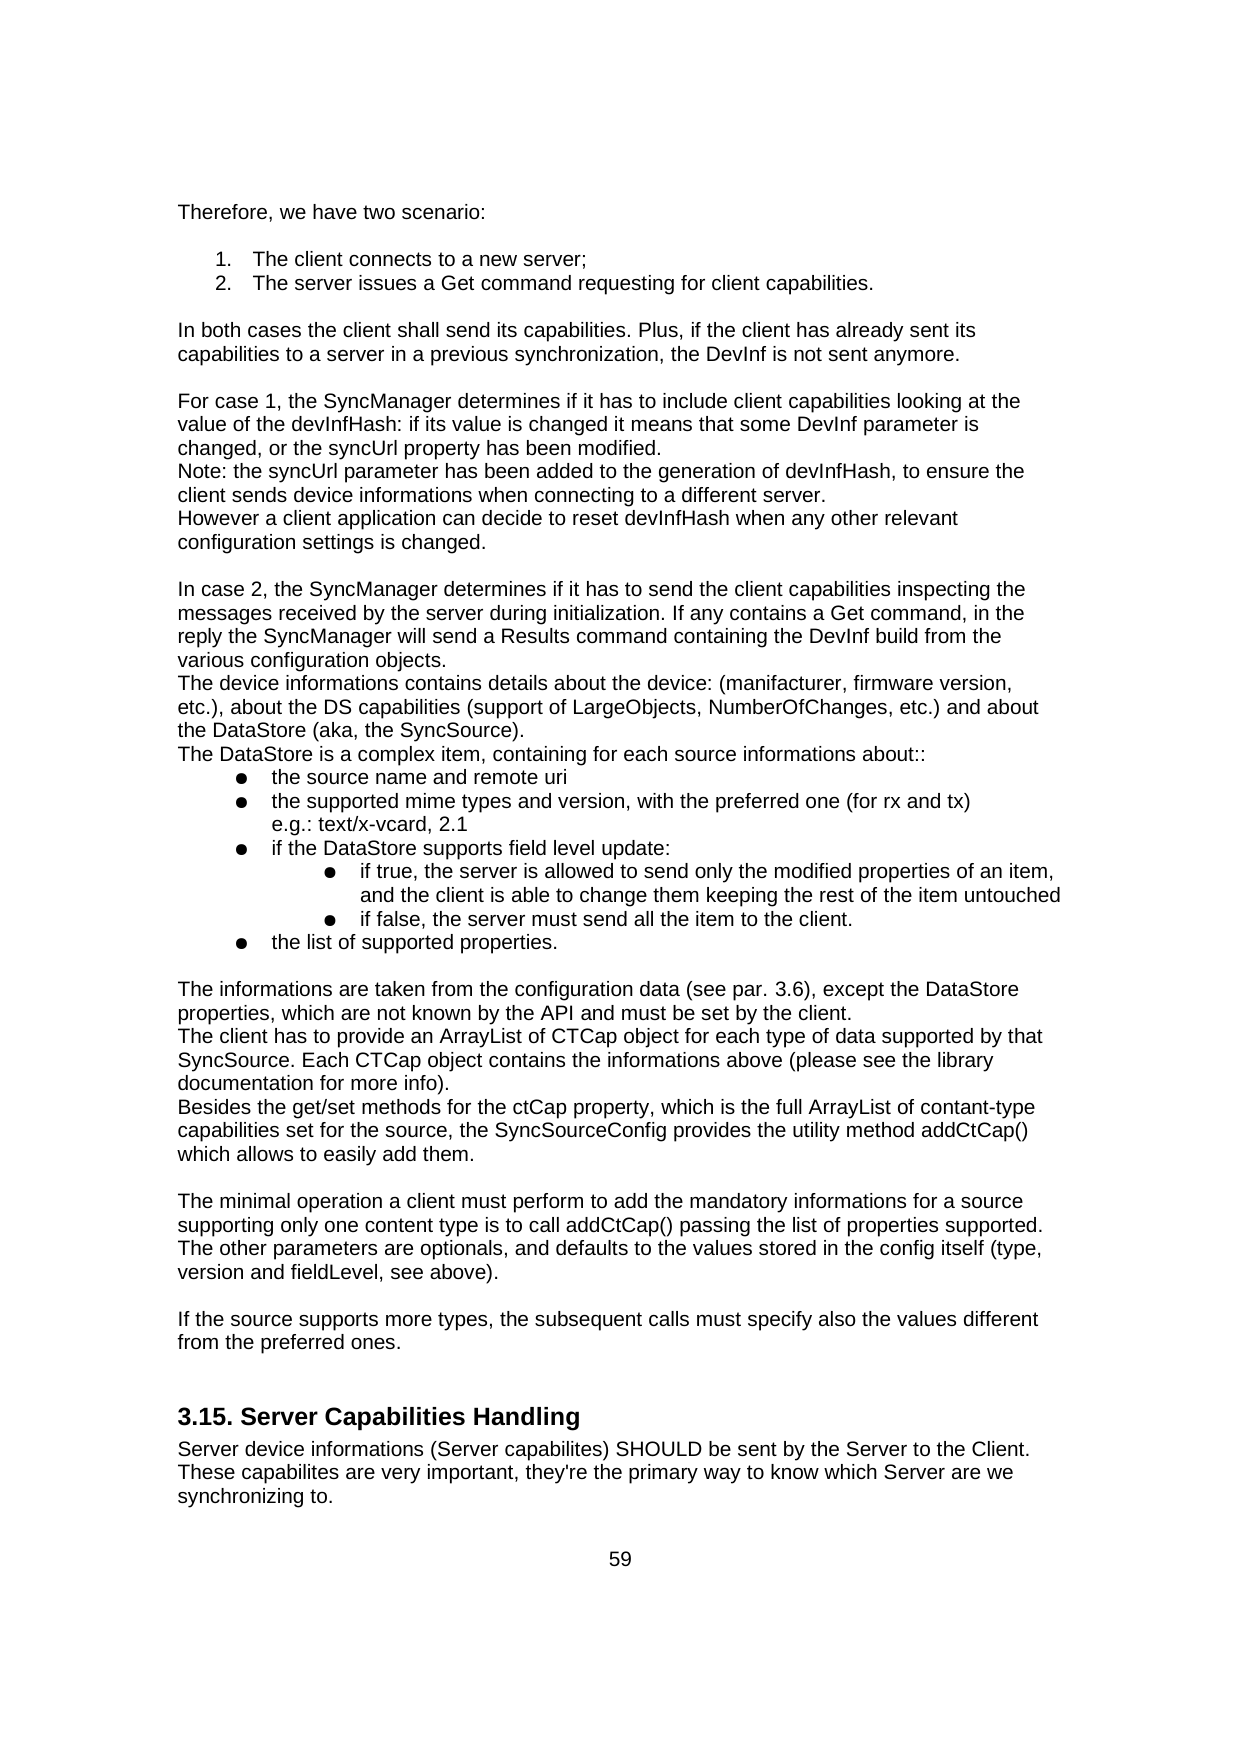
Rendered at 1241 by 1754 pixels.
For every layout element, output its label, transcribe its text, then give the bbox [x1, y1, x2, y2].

text Note: the syncUrl parameter has been added to the generation of devInfHash, to ensure the client sends device informations when connecting to a different server. [177, 460, 1063, 507]
text These capabilites are very important, they're the primary way to know which Server are we synchronizing to. [177, 1461, 1063, 1508]
list The client connects to a new server; [215, 248, 1063, 271]
list The server issues a Get command requesting for client capabilities. [215, 271, 1063, 295]
text If the source supports more types, the subsequent calls must specify also the values different from the preferred ones. [177, 1307, 1063, 1354]
list the supported mime types and version, with the preferred one (for rx and tx) e.g.: text/x-vcard, 2.1 [266, 789, 1063, 836]
text In both cases the client shall send its capabilities. Plus, if the client has already sent its capabilities to a server in a previous synchronization, the DevInf is not sent anymore. [177, 318, 1063, 366]
text However a client application can decide to reset devInfHash when any other relevant configuration settings is changed. [177, 507, 1063, 554]
list if true, the server is allowed to send only the modified properties of an item, and the client is able to change them keeping the rest of the item untouched [354, 860, 1063, 907]
text Besides the get/set methods for the ctCap property, which is the full ArrayList of contant-type capabilities set for the source, the SyncSourceConfig provides the utility method addCtCap() which allows to easily add them. [177, 1095, 1063, 1166]
text The device informations contains details about the device: (manifacturer, firmware version, etc.), about the DS capabilities (support of LargeObjects, NumberOfChanges, etc.) and about the DataStore (aka, the SyncSource). [177, 672, 1063, 742]
text The client has to provide an ArrayList of CTCap object for each type of data supported by that SyncSource. Each CTCap object contains the informations above (please see the library documentation for more info). [177, 1025, 1063, 1095]
list if the DataStore supports field level update: [266, 836, 1063, 860]
list the source name and remote uri [266, 766, 1063, 789]
text The minimal operation a client must perform to add the mandatory informations for a source supporting only one content type is to call addCtCap() passing the list of properties supported. [177, 1189, 1063, 1237]
list if false, the server must send all the item to the client. [354, 907, 1063, 931]
list the list of supported properties. [266, 931, 1063, 954]
text The other parameters are optionals, and defaults to the values stored in the config itself (type, version and fieldLevel, see above). [177, 1237, 1063, 1284]
text The informations are taken from the configuration data (see par. 3.6), except the DataStore properties, which are not known by the API and must be set by the client. [177, 978, 1063, 1025]
text Therefore, we have two scenario: [177, 201, 1063, 224]
subtitle Server Capabilities Handling [177, 1403, 1063, 1431]
text For case 1, the SyncManager determines if it has to include client capabilities looking at the value of the devInfHash: if its value is changed it means that some DevInf parameter is changed, or the syncUrl property has been modified. [177, 389, 1063, 460]
text The DataStore is a complex item, containing for each source informations about:: [177, 742, 1063, 766]
text Server device informations (Server capabilites) SHOULD be sent by the Server to the Client. [177, 1437, 1063, 1461]
text In case 2, the SyncManager determines if it has to send the client capabilities inspecting the messages received by the server during initialization. If any contains a Get command, in the reply the SyncManager will send a Results command containing the DevInf build from the various configuration objects. [177, 577, 1063, 672]
